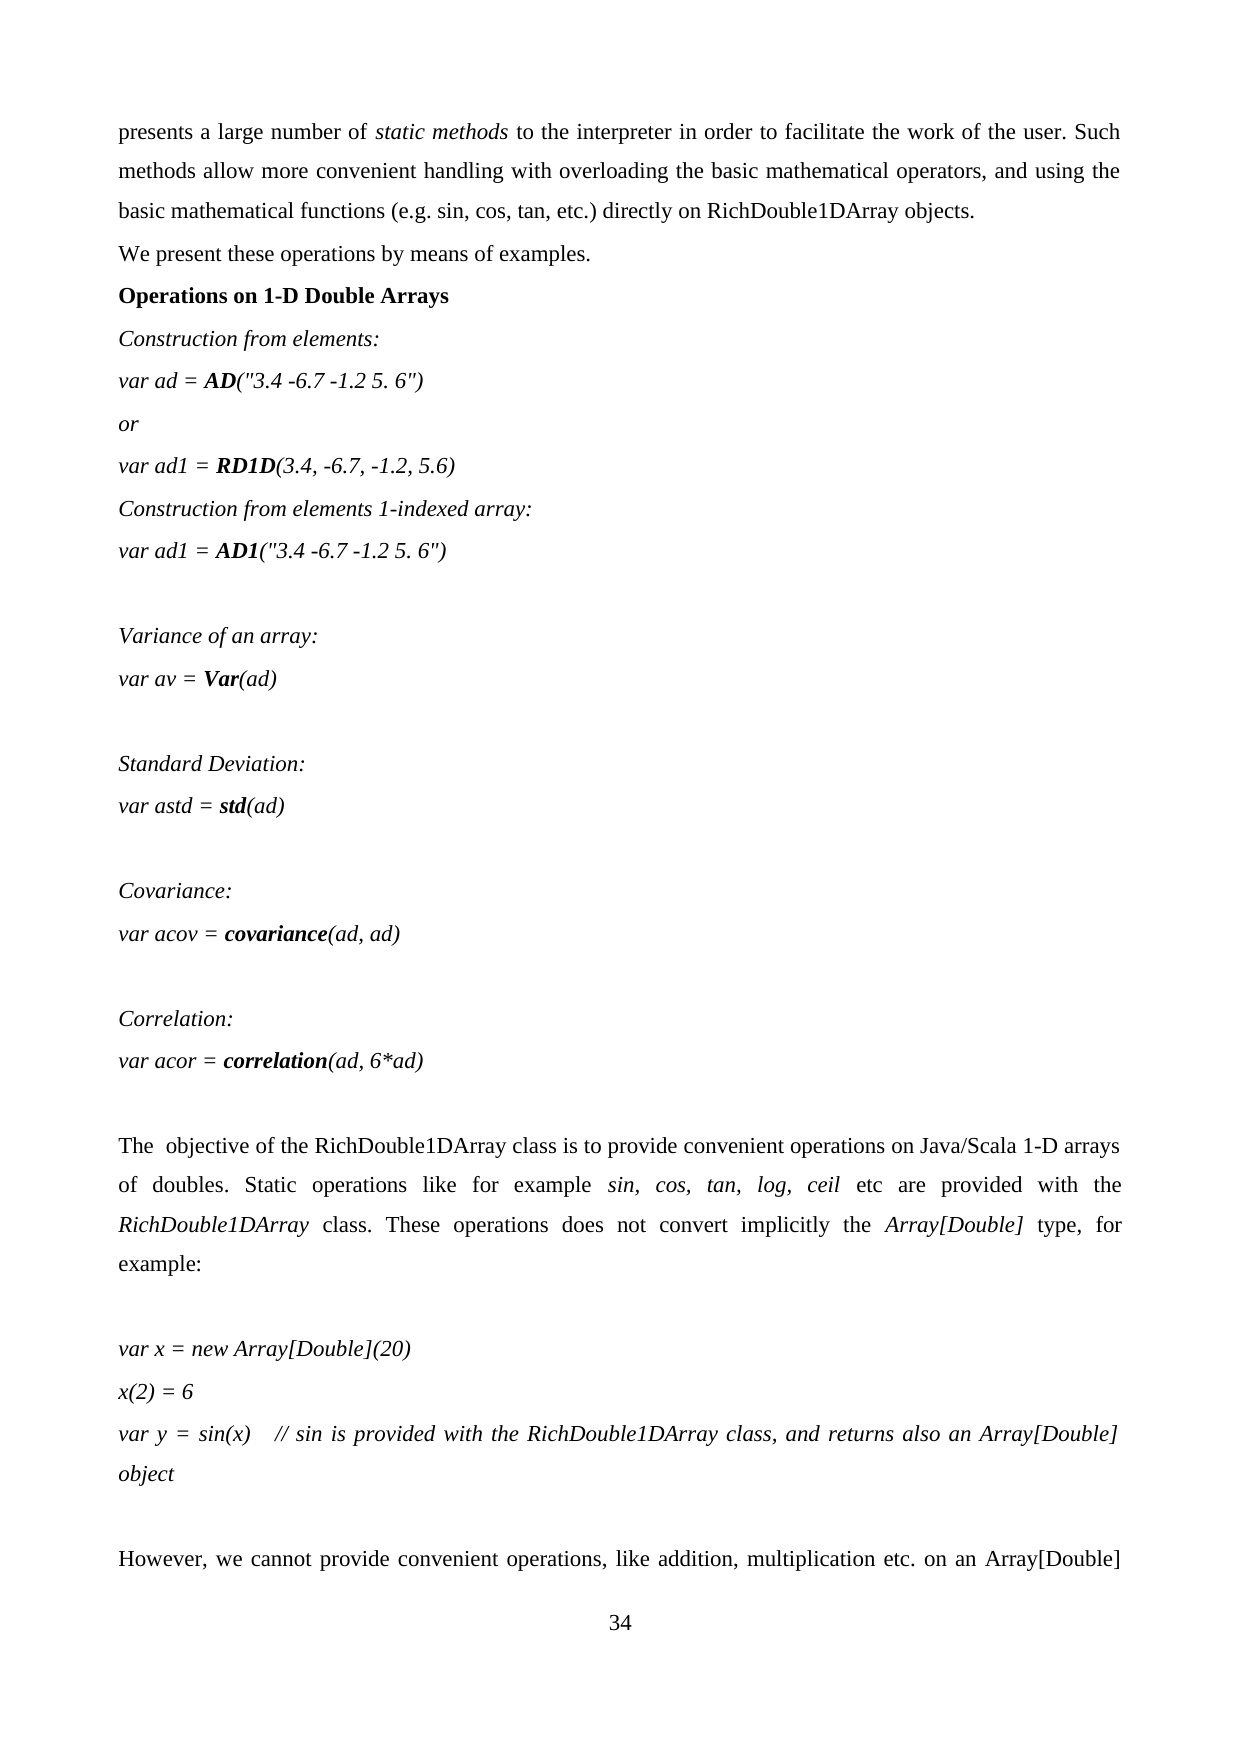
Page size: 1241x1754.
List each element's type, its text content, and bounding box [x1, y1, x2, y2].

text var ad1 = AD1("3.4 -6.7 -1.2 5. 6") [118, 537, 1122, 563]
text Construction from elements 1-indexed array: [118, 494, 1122, 521]
text var y = sin(x) // sin is provided with the RichDouble1DArray class, and returns also an Array[Double] object [118, 1421, 1122, 1486]
text Operations on 1-D Double Arrays [118, 282, 1122, 308]
text Standard Deviation: [118, 749, 1122, 776]
text x(2) = 6 [118, 1378, 1122, 1404]
text Covariance: [118, 877, 1122, 903]
text var astd = std(ad) [118, 792, 1122, 818]
text var av = Var(ad) [118, 664, 1122, 691]
text var ad1 = RD1D(3.4, -6.7, -1.2, 5.6) [118, 452, 1122, 478]
text We present these operations by means of examples. [118, 239, 1122, 266]
text presents a large number of static methods to the interpreter in order to facilitate the work of the user. Such methods allow more convenient handling with overloading the basic mathematical operators, and using the basic mathematical functions (e.g. sin, cos, tan, etc.) directly on RichDouble1DArray objects. [118, 118, 1122, 223]
text var acor = correlation(ad, 6*ad) [118, 1047, 1122, 1073]
text Variance of an array: [118, 622, 1122, 648]
text var x = new Array[Double](20) [118, 1336, 1122, 1362]
text The objective of the RichDouble1DArray class is to provide convenient operations on Java/Scala 1-D arrays of doubles. Static operations like for example sin, cos, tan, log, ceil etc are provided with the RichDouble1DArray class. These operations does not convert implicitly the Array[Double] type, for example: [118, 1132, 1122, 1277]
text However, we cannot provide convenient operations, like addition, multiplication etc. on an Array[Double] [118, 1545, 1122, 1571]
text Correlation: [118, 1004, 1122, 1031]
text var ad = AD("3.4 -6.7 -1.2 5. 6") [118, 367, 1122, 393]
text var acov = covariance(ad, ad) [118, 919, 1122, 946]
text Construction from elements: [118, 324, 1122, 351]
text or [118, 409, 1122, 436]
